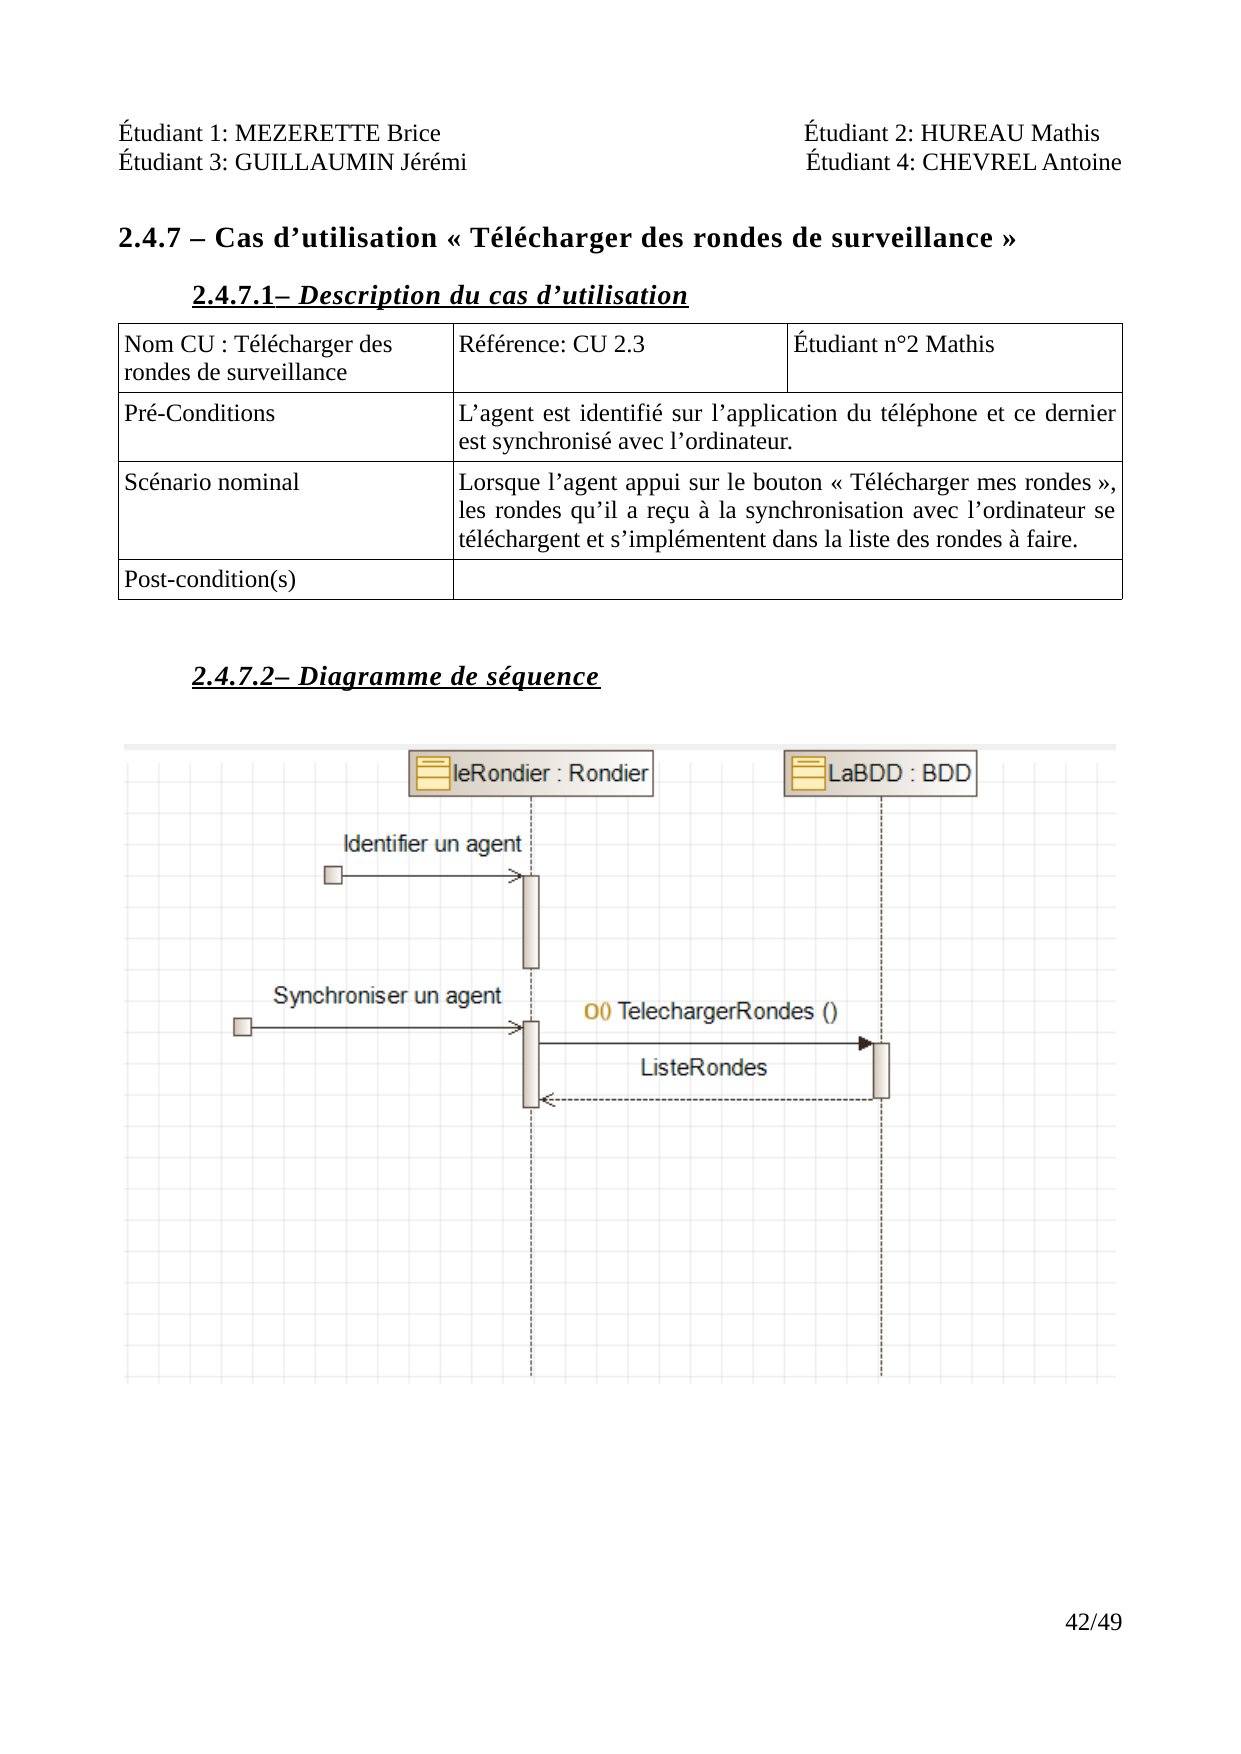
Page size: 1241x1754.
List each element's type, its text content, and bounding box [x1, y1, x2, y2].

picture [124, 744, 1117, 1384]
subtitle 2.4.7 – Cas d’utilisation « Télécharger des rondes de surveillance » [118, 220, 1122, 253]
table_cell Scénario nominal [119, 462, 453, 559]
table_cell Lorsque l’agent appui sur le bouton « Télécharger mes rondes », les rondes qu’il a reçu à la synchronisation avec l’ordinateur se téléchargent et s’implémentent dans la liste des rondes à faire. [454, 462, 1122, 559]
table_cell Post-condition(s) [119, 560, 453, 599]
table_cell L’agent est identifié sur l’application du téléphone et ce dernier est synchronisé avec l’ordinateur. [454, 393, 1122, 461]
table_cell [454, 560, 1122, 599]
table_cell Pré-Conditions [119, 393, 453, 461]
table_header Référence: CU 2.3 [454, 324, 787, 392]
table_header Nom CU : Télécharger des rondes de surveillance [119, 324, 453, 392]
subtitle 2.4.7.2– Diagramme de séquence [118, 659, 1122, 691]
subtitle 2.4.7.1– Description du cas d’utilisation [118, 278, 1122, 310]
table_header Étudiant n°2 Mathis [788, 324, 1122, 392]
